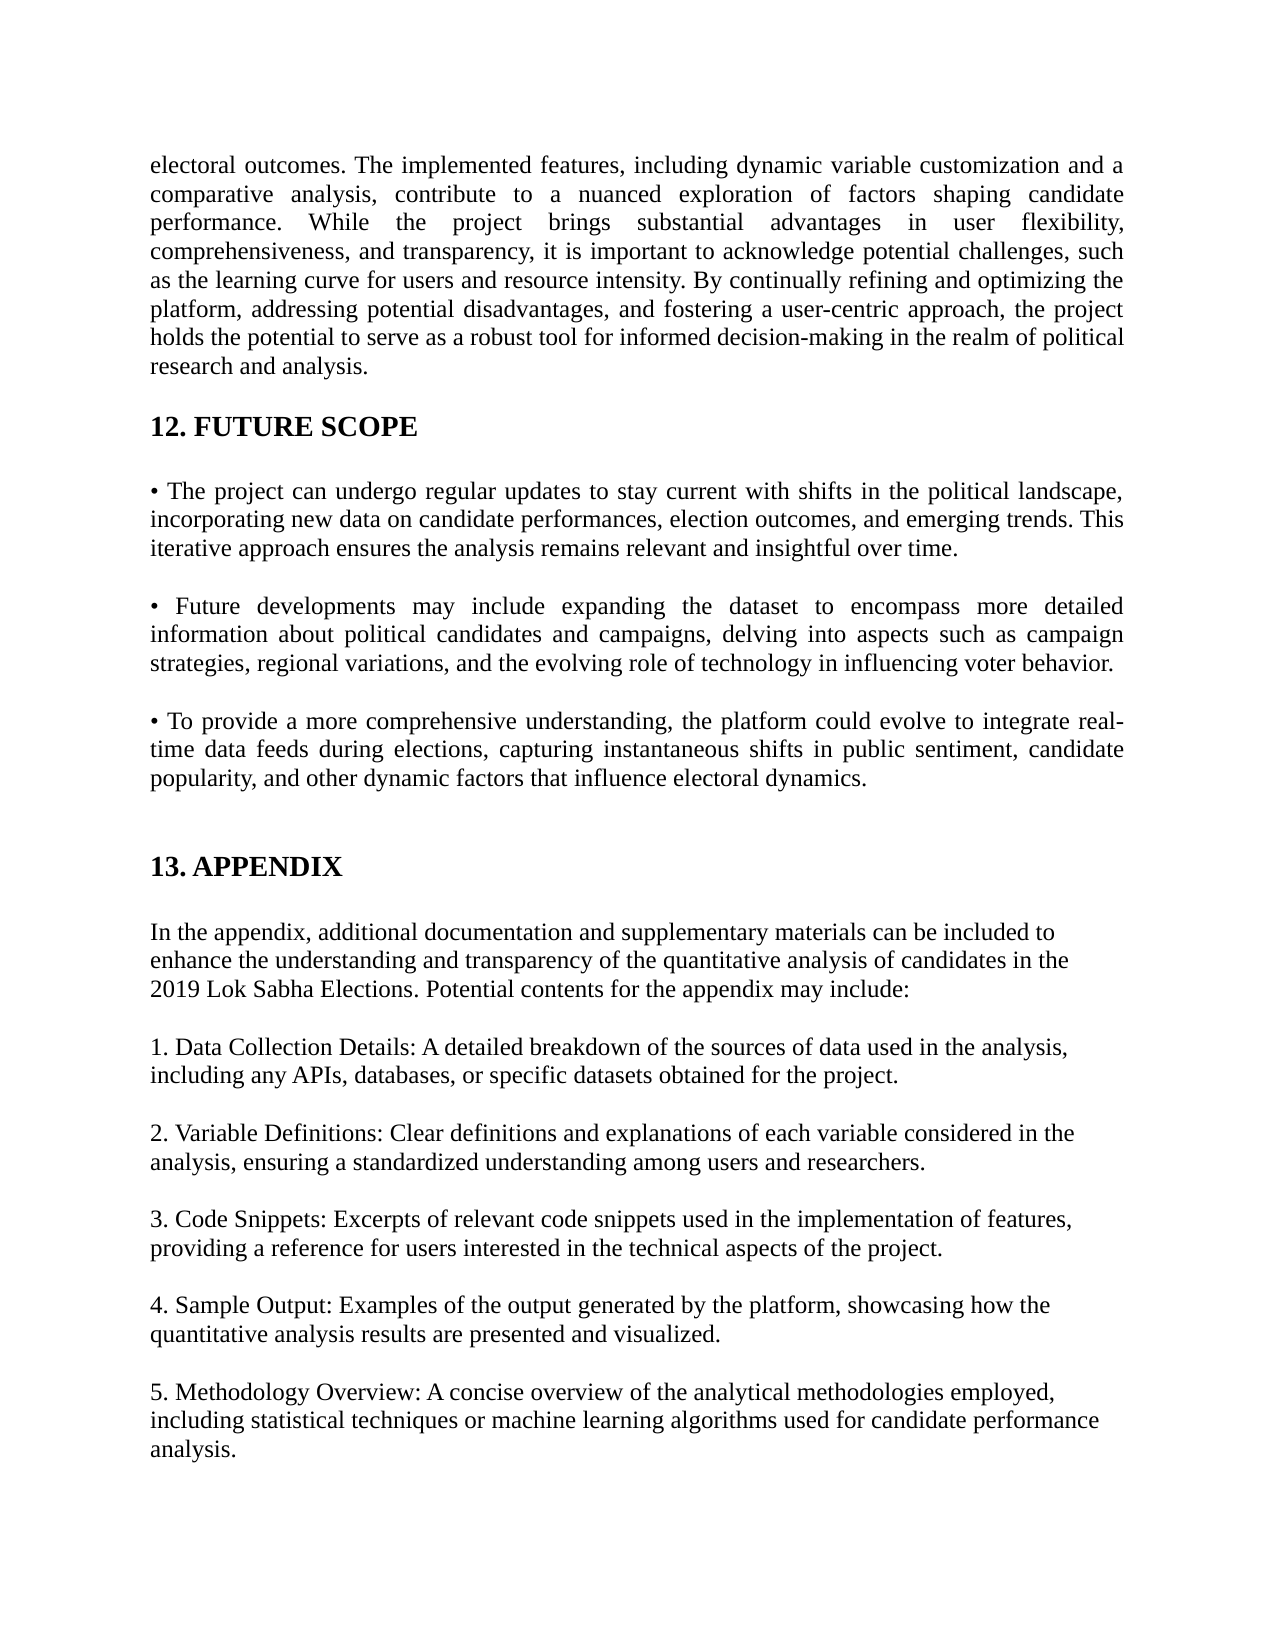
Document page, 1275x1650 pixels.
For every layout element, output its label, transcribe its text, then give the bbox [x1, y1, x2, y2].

text electoral outcomes. The implemented features, including dynamic variable customization and a comparative analysis, contribute to a nuanced exploration of factors shaping candidate performance. While the project brings substantial advantages in user flexibility, comprehensiveness, and transparency, it is important to acknowledge potential challenges, such as the learning curve for users and resource intensity. By continually refining and optimizing the platform, addressing potential disadvantages, and fostering a user-centric approach, the project holds the potential to serve as a robust tool for informed decision-making in the realm of political research and analysis. [150, 150, 1125, 380]
text • To provide a more comprehensive understanding, the platform could evolve to integrate real-time data feeds during elections, capturing instantaneous shifts in public sentiment, candidate popularity, and other dynamic factors that influence electoral dynamics. [150, 706, 1125, 792]
text • Future developments may include expanding the dataset to encompass more detailed information about political candidates and campaigns, delving into aspects such as campaign strategies, regional variations, and the evolving role of technology in influencing voter behavior. [150, 591, 1125, 677]
text In the appendix, additional documentation and supplementary materials can be included to enhance the understanding and transparency of the quantitative analysis of candidates in the 2019 Lok Sabha Elections. Potential contents for the appendix may include: [150, 917, 1125, 1003]
text 4. Sample Output: Examples of the output generated by the platform, showcasing how the quantitative analysis results are presented and visualized. [150, 1290, 1125, 1348]
text 3. Code Snippets: Excerpts of relevant code snippets used in the implementation of features, providing a reference for users interested in the technical aspects of the project. [150, 1204, 1125, 1262]
text 12. FUTURE SCOPE [150, 409, 1125, 442]
text 5. Methodology Overview: A concise overview of the analytical methodologies employed, including statistical techniques or machine learning algorithms used for candidate performance analysis. [150, 1377, 1125, 1463]
text • The project can undergo regular updates to stay current with shifts in the political landscape, incorporating new data on candidate performances, election outcomes, and emerging trends. This iterative approach ensures the analysis remains relevant and insightful over time. [150, 476, 1125, 562]
text 13. APPENDIX [150, 849, 1125, 883]
text 1. Data Collection Details: A detailed breakdown of the sources of data used in the analysis, including any APIs, databases, or specific datasets obtained for the project. [150, 1032, 1125, 1089]
text 2. Variable Definitions: Clear definitions and explanations of each variable considered in the analysis, ensuring a standardized understanding among users and researchers. [150, 1118, 1125, 1175]
